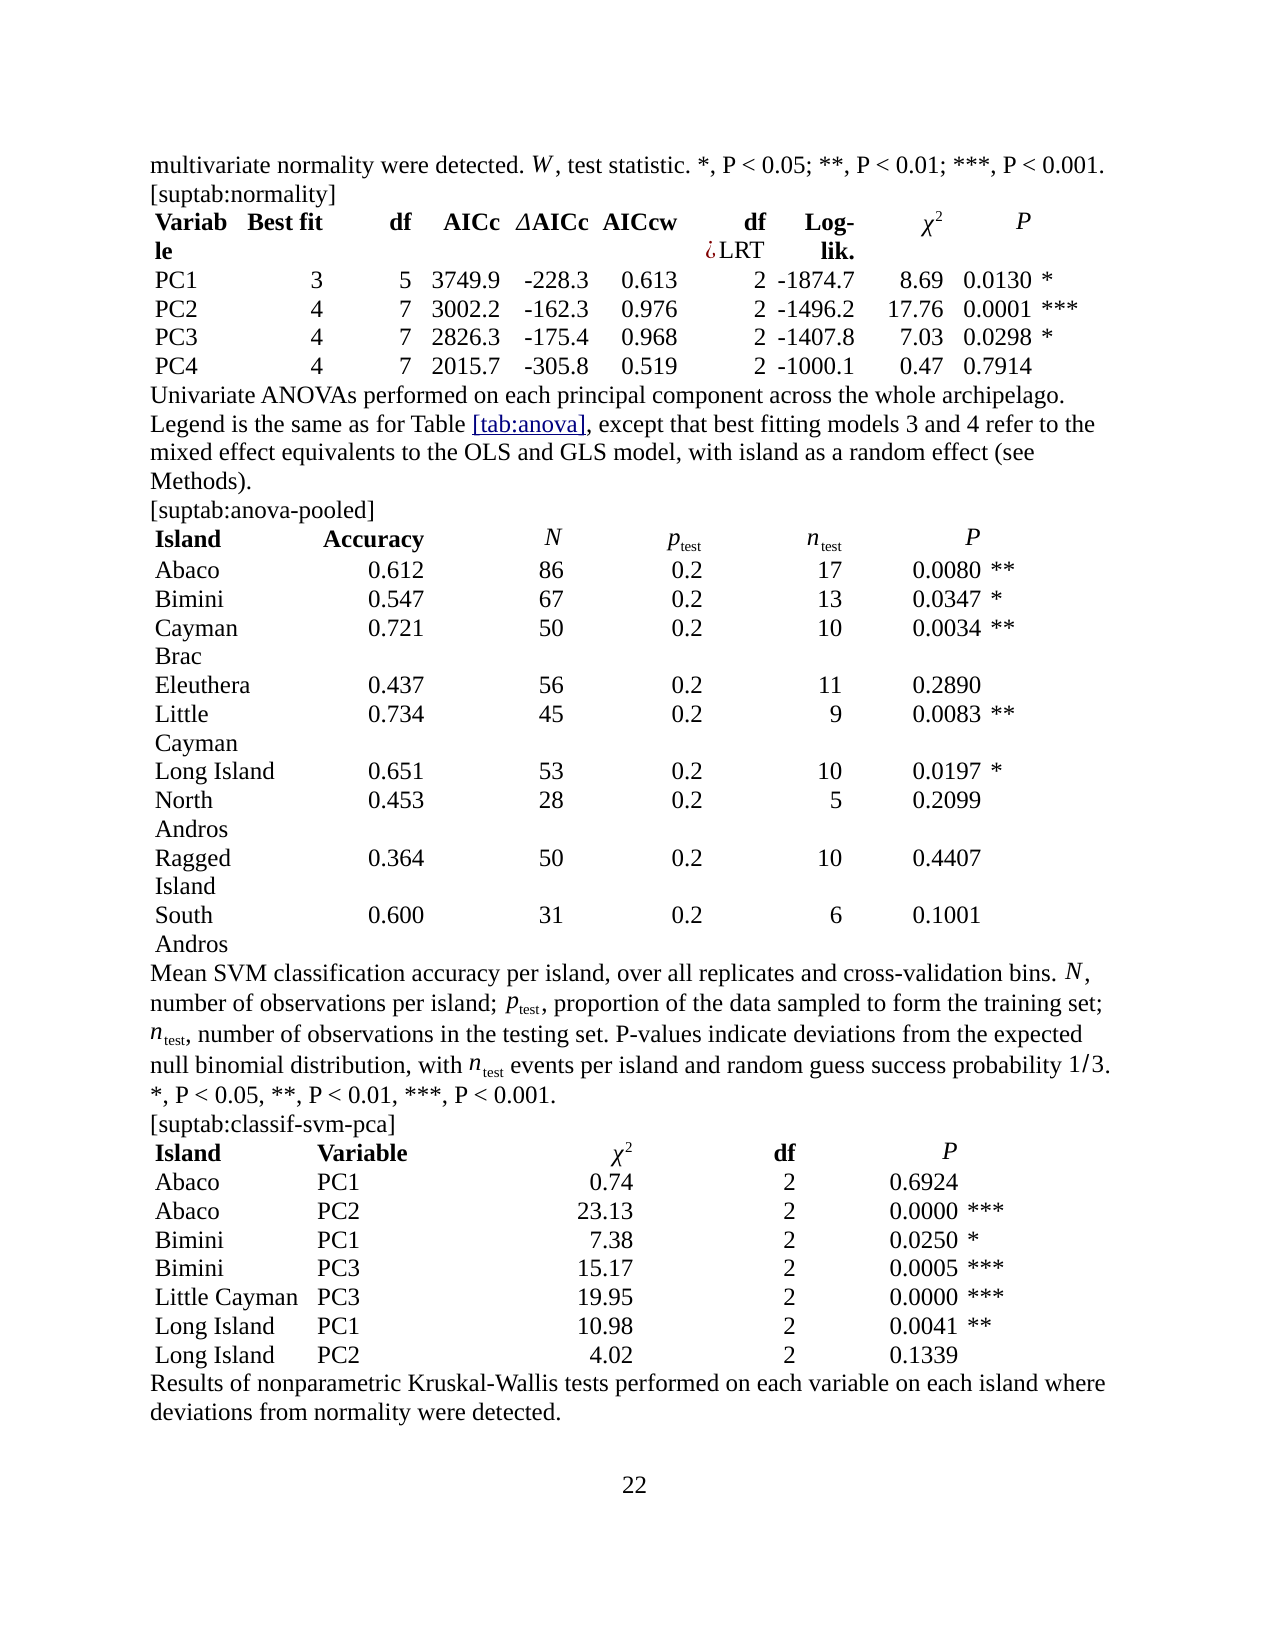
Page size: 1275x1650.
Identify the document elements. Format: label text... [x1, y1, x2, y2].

table_cell 0.4407 [846, 843, 986, 900]
text multivariate normality were detected. , test statistic. *, P < 0.05; **, P < 0.01; ***, P < 0.001. [150, 150, 1125, 179]
table_header [846, 524, 986, 555]
table_cell PC3 [313, 1282, 475, 1311]
table_cell 10.98 [475, 1311, 637, 1340]
table_cell 56 [429, 670, 568, 699]
table_cell 7 [327, 323, 416, 351]
table_cell 0.2 [568, 670, 707, 699]
table_cell 0.364 [289, 843, 428, 900]
table_cell 2 [638, 1282, 800, 1311]
table_header [429, 524, 568, 555]
table_cell 0.2 [568, 900, 707, 958]
table_cell 0.0130 [948, 265, 1036, 294]
table_cell 5 [707, 785, 846, 843]
table_cell 10 [707, 613, 846, 670]
table_cell 0.1339 [800, 1340, 962, 1368]
table_cell 0.721 [289, 613, 428, 670]
table_cell 17 [707, 555, 846, 584]
table_cell 2 [682, 294, 770, 322]
table_cell 53 [429, 756, 568, 785]
table_header [1036, 208, 1125, 265]
table_cell Cayman Brac [150, 613, 289, 670]
table_cell 0.2 [568, 584, 707, 613]
table_cell 9 [707, 699, 846, 756]
table_cell 2 [682, 351, 770, 380]
table_cell ** [986, 699, 1125, 756]
table_cell 0.0001 [948, 294, 1036, 322]
table_cell 0.2 [568, 613, 707, 670]
table_cell 7 [327, 294, 416, 322]
table_header df [638, 1138, 800, 1167]
table_cell 2 [638, 1340, 800, 1368]
table_cell 0.0197 [846, 756, 986, 785]
table_cell 0.968 [593, 323, 682, 351]
table_header [948, 208, 1036, 265]
table_cell ** [963, 1311, 1125, 1340]
table_cell 10 [707, 756, 846, 785]
table_cell 0.6924 [800, 1167, 962, 1196]
table_cell 10 [707, 843, 846, 900]
table_cell * [986, 756, 1125, 785]
table_cell 6 [707, 900, 846, 958]
table_cell Abaco [150, 555, 289, 584]
table_cell 2826.3 [416, 323, 504, 351]
table_cell [963, 1167, 1125, 1196]
table_header Variable [150, 208, 238, 265]
table_cell * [1036, 323, 1125, 351]
table_cell Little Cayman [150, 1282, 312, 1311]
table_cell Bimini [150, 1225, 312, 1253]
table_cell 0.2 [568, 843, 707, 900]
table_cell 0.600 [289, 900, 428, 958]
table_cell 2 [638, 1225, 800, 1253]
table_cell *** [963, 1196, 1125, 1225]
table_cell 0.2 [568, 785, 707, 843]
text Mean SVM classification accuracy per island, over all replicates and cross-validation bins. , number of observations per island; , proportion of the data sampled to form the training set; , number of observations in the testing set. P-values indicate deviations from the expected null binomial distribution, with events per island and random guess success probability . *, P < 0.05, **, P < 0.01, ***, P < 0.001. [150, 958, 1125, 1109]
table_cell Bimini [150, 1254, 312, 1282]
text [suptab:normality] [150, 179, 1125, 207]
table_header [800, 1138, 962, 1167]
table_cell 0.74 [475, 1167, 637, 1196]
table_cell 2 [638, 1254, 800, 1282]
table_cell * [986, 584, 1125, 613]
table_cell Bimini [150, 584, 289, 613]
table_cell 7.03 [859, 323, 948, 351]
table_cell [986, 785, 1125, 843]
table_cell 86 [429, 555, 568, 584]
table_cell 0.0080 [846, 555, 986, 584]
table_header [475, 1138, 637, 1167]
table_cell 0.547 [289, 584, 428, 613]
table_cell 45 [429, 699, 568, 756]
table_cell 4.02 [475, 1340, 637, 1368]
table_cell 3002.2 [416, 294, 504, 322]
table_cell 7.38 [475, 1225, 637, 1253]
table_cell [986, 670, 1125, 699]
table_header AICc [416, 208, 504, 265]
table_cell 0.2 [568, 555, 707, 584]
table_cell 0.0083 [846, 699, 986, 756]
table_cell 13 [707, 584, 846, 613]
table_cell 8.69 [859, 265, 948, 294]
table_header [859, 208, 948, 265]
table_header Best fit [239, 208, 327, 265]
table_cell 0.1001 [846, 900, 986, 958]
table_cell North Andros [150, 785, 289, 843]
table_cell -175.4 [505, 323, 593, 351]
text [suptab:classif-svm-pca] [150, 1109, 1125, 1138]
table_cell 11 [707, 670, 846, 699]
table_header [986, 524, 1125, 555]
table_cell 4 [239, 294, 327, 322]
table_cell 0.7914 [948, 351, 1036, 380]
table_cell PC4 [150, 351, 238, 380]
table_cell 31 [429, 900, 568, 958]
table_cell Ragged Island [150, 843, 289, 900]
table_cell 0.0005 [800, 1254, 962, 1282]
table_header Island [150, 1138, 312, 1167]
text Results of nonparametric Kruskal-Wallis tests performed on each variable on each island where deviations from normality were detected. [150, 1368, 1125, 1426]
table_cell [963, 1340, 1125, 1368]
table_header Island [150, 524, 289, 555]
table_cell PC1 [150, 265, 238, 294]
table_cell ** [986, 555, 1125, 584]
table_cell 0.0347 [846, 584, 986, 613]
table_cell -305.8 [505, 351, 593, 380]
table_cell * [1036, 265, 1125, 294]
table_cell 7 [327, 351, 416, 380]
text [suptab:anova-pooled] [150, 495, 1125, 524]
table_cell 5 [327, 265, 416, 294]
table_cell PC2 [313, 1340, 475, 1368]
table_header Log-lik. [770, 208, 859, 265]
table_cell 4 [239, 351, 327, 380]
table_cell Abaco [150, 1167, 312, 1196]
text Univariate ANOVAs performed on each principal component across the whole archipelago. Legend is the same as for Table [tab:anova], except that best fitting models 3 and 4 refer to the mixed effect equivalents to the OLS and GLS model, with island as a random effect (see Methods). [150, 380, 1125, 495]
table_cell [1036, 351, 1125, 380]
table_cell 2 [638, 1196, 800, 1225]
table_cell [986, 843, 1125, 900]
table_cell 0.2890 [846, 670, 986, 699]
table_cell 0.0034 [846, 613, 986, 670]
table_cell * [963, 1225, 1125, 1253]
table_cell 17.76 [859, 294, 948, 322]
table_cell 2 [682, 323, 770, 351]
table_cell *** [1036, 294, 1125, 322]
table_header Accuracy [289, 524, 428, 555]
table_cell PC1 [313, 1225, 475, 1253]
table_cell 2 [682, 265, 770, 294]
table_cell 0.0041 [800, 1311, 962, 1340]
table_cell 0.519 [593, 351, 682, 380]
table_cell *** [963, 1254, 1125, 1282]
table_cell 3 [239, 265, 327, 294]
table_cell 28 [429, 785, 568, 843]
table_header AICc [505, 208, 593, 265]
table_cell 0.0000 [800, 1282, 962, 1311]
table_cell 0.2099 [846, 785, 986, 843]
table_cell 2 [638, 1311, 800, 1340]
table_cell -1000.1 [770, 351, 859, 380]
table_header [707, 524, 846, 555]
table_cell Little Cayman [150, 699, 289, 756]
table_header df [327, 208, 416, 265]
table_cell [986, 900, 1125, 958]
table_cell 50 [429, 613, 568, 670]
table_cell PC1 [313, 1311, 475, 1340]
table_cell 0.613 [593, 265, 682, 294]
table_cell -1407.8 [770, 323, 859, 351]
table_cell Eleuthera [150, 670, 289, 699]
table_cell 0.47 [859, 351, 948, 380]
table_header df [682, 208, 770, 265]
table_cell 2015.7 [416, 351, 504, 380]
table_cell 50 [429, 843, 568, 900]
table_cell PC1 [313, 1167, 475, 1196]
table_cell 0.976 [593, 294, 682, 322]
table_cell PC3 [150, 323, 238, 351]
table_cell South Andros [150, 900, 289, 958]
table_cell 0.612 [289, 555, 428, 584]
table_cell Abaco [150, 1196, 312, 1225]
table_cell *** [963, 1282, 1125, 1311]
table_header AICcw [593, 208, 682, 265]
table_cell -162.3 [505, 294, 593, 322]
table_cell 0.734 [289, 699, 428, 756]
table_cell 0.453 [289, 785, 428, 843]
table_cell 67 [429, 584, 568, 613]
table_cell PC3 [313, 1254, 475, 1282]
table_cell 3749.9 [416, 265, 504, 294]
table_cell -1496.2 [770, 294, 859, 322]
table_cell 0.0000 [800, 1196, 962, 1225]
table_cell 0.2 [568, 756, 707, 785]
table_cell ** [986, 613, 1125, 670]
table_cell 0.0250 [800, 1225, 962, 1253]
table_cell 0.2 [568, 699, 707, 756]
table_cell Long Island [150, 1340, 312, 1368]
table_cell 23.13 [475, 1196, 637, 1225]
table_cell Long Island [150, 756, 289, 785]
table_cell 0.437 [289, 670, 428, 699]
table_header Variable [313, 1138, 475, 1167]
table_cell 2 [638, 1167, 800, 1196]
table_cell 0.0298 [948, 323, 1036, 351]
table_cell PC2 [150, 294, 238, 322]
table_cell -1874.7 [770, 265, 859, 294]
table_cell 0.651 [289, 756, 428, 785]
table_cell 4 [239, 323, 327, 351]
table_header [963, 1138, 1125, 1167]
table_cell Long Island [150, 1311, 312, 1340]
table_cell -228.3 [505, 265, 593, 294]
table_cell 19.95 [475, 1282, 637, 1311]
table_cell 15.17 [475, 1254, 637, 1282]
table_header [568, 524, 707, 555]
table_cell PC2 [313, 1196, 475, 1225]
